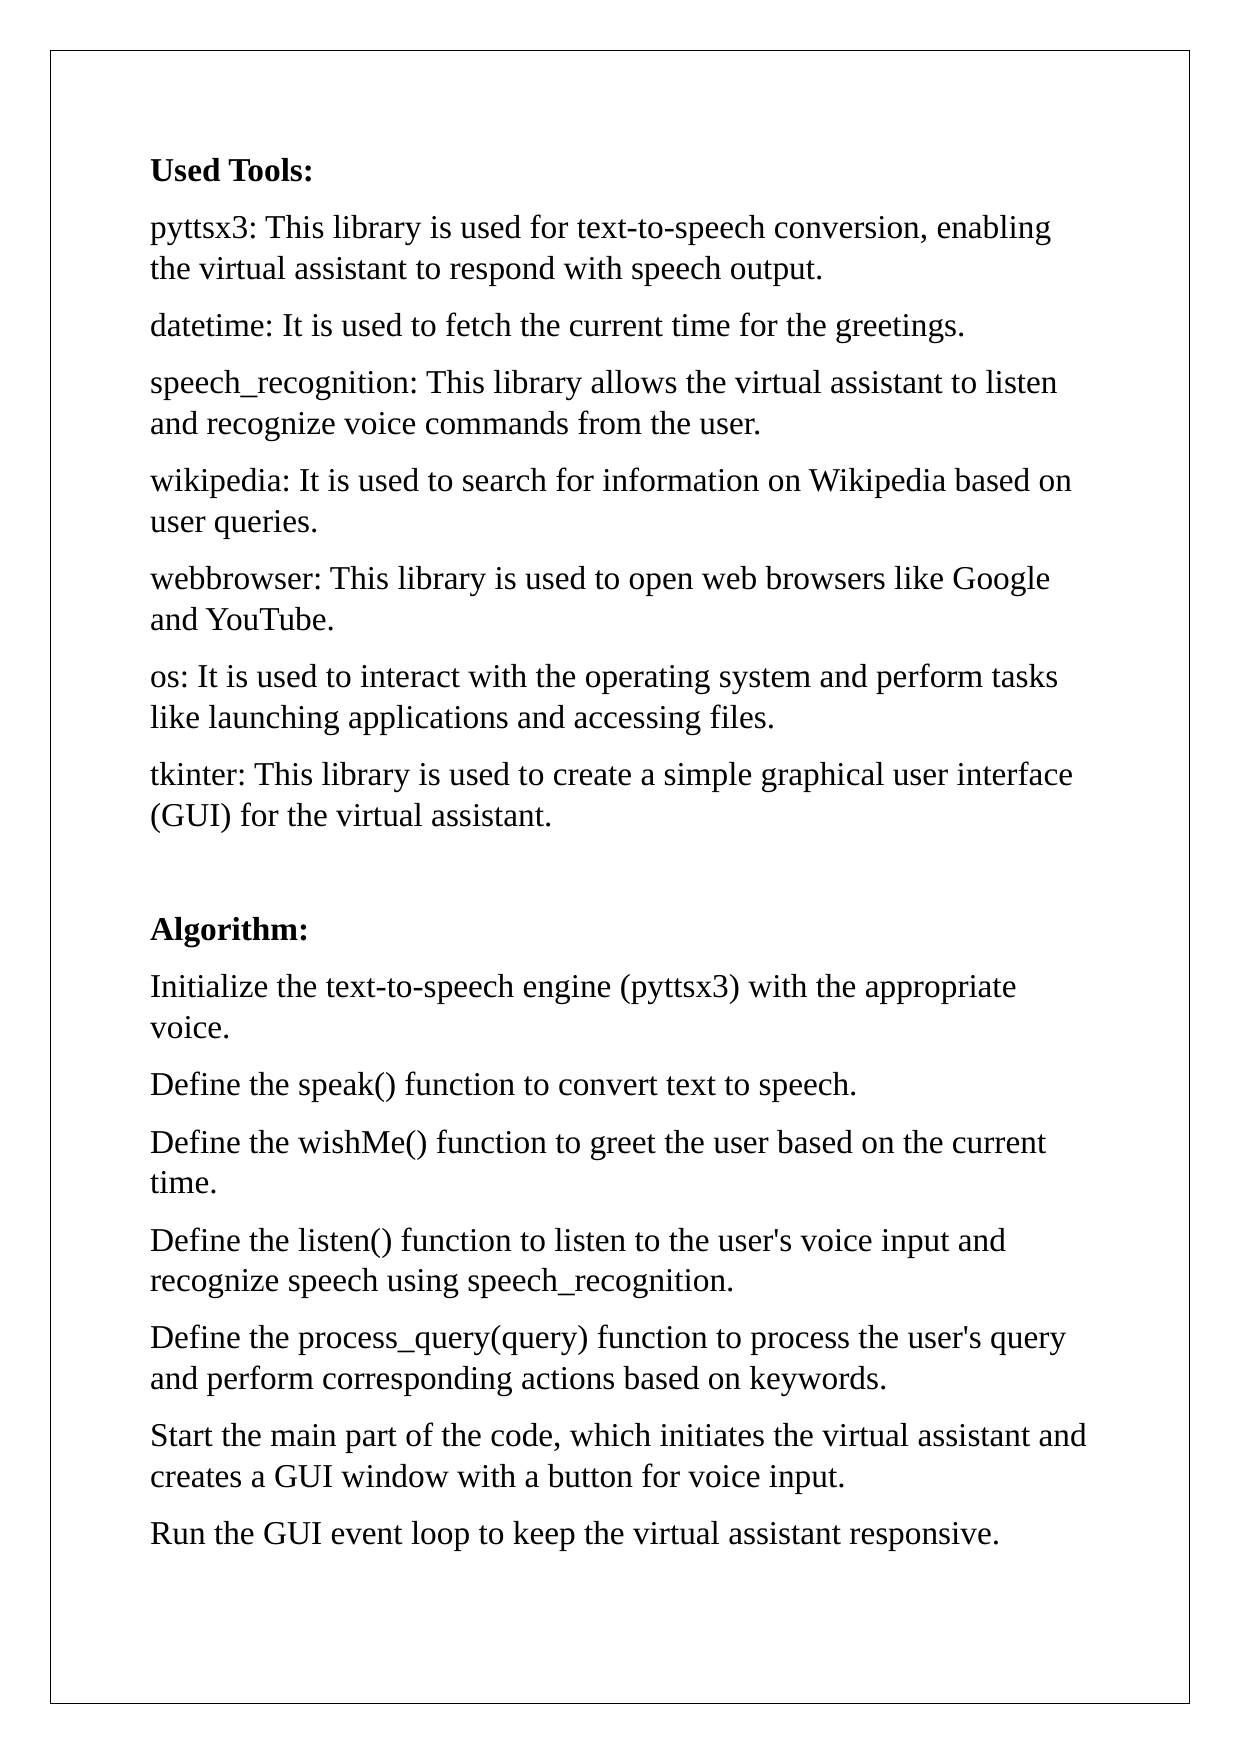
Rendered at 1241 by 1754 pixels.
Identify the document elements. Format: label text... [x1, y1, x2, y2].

text wikipedia: It is used to search for information on Wikipedia based on user queries. [150, 460, 1090, 539]
text os: It is used to interact with the operating system and perform tasks like launching applications and accessing files. [150, 656, 1090, 735]
text Define the speak() function to convert text to speech. [150, 1064, 1090, 1103]
text Run the GUI event loop to keep the virtual assistant responsive. [150, 1513, 1090, 1552]
text pyttsx3: This library is used for text-to-speech conversion, enabling the virtual assistant to respond with speech output. [150, 207, 1090, 286]
text speech_recognition: This library allows the virtual assistant to listen and recognize voice commands from the user. [150, 362, 1090, 441]
text datetime: It is used to fetch the current time for the greetings. [150, 305, 1090, 343]
text Start the main part of the code, which initiates the virtual assistant and creates a GUI window with a button for voice input. [150, 1416, 1090, 1494]
text Define the process_query(query) function to process the user's query and perform corresponding actions based on keywords. [150, 1318, 1090, 1397]
text Initialize the text-to-speech engine (pyttsx3) with the appropriate voice. [150, 967, 1090, 1046]
text Used Tools: [150, 150, 1090, 188]
text webbrowser: This library is used to open web browsers like Google and YouTube. [150, 558, 1090, 637]
text Algorithm: [150, 909, 1090, 948]
text Define the listen() function to listen to the user's voice input and recognize speech using speech_recognition. [150, 1220, 1090, 1299]
text tkinter: This library is used to create a simple graphical user interface (GUI) for the virtual assistant. [150, 754, 1090, 833]
text Define the wishMe() function to greet the user based on the current time. [150, 1122, 1090, 1201]
